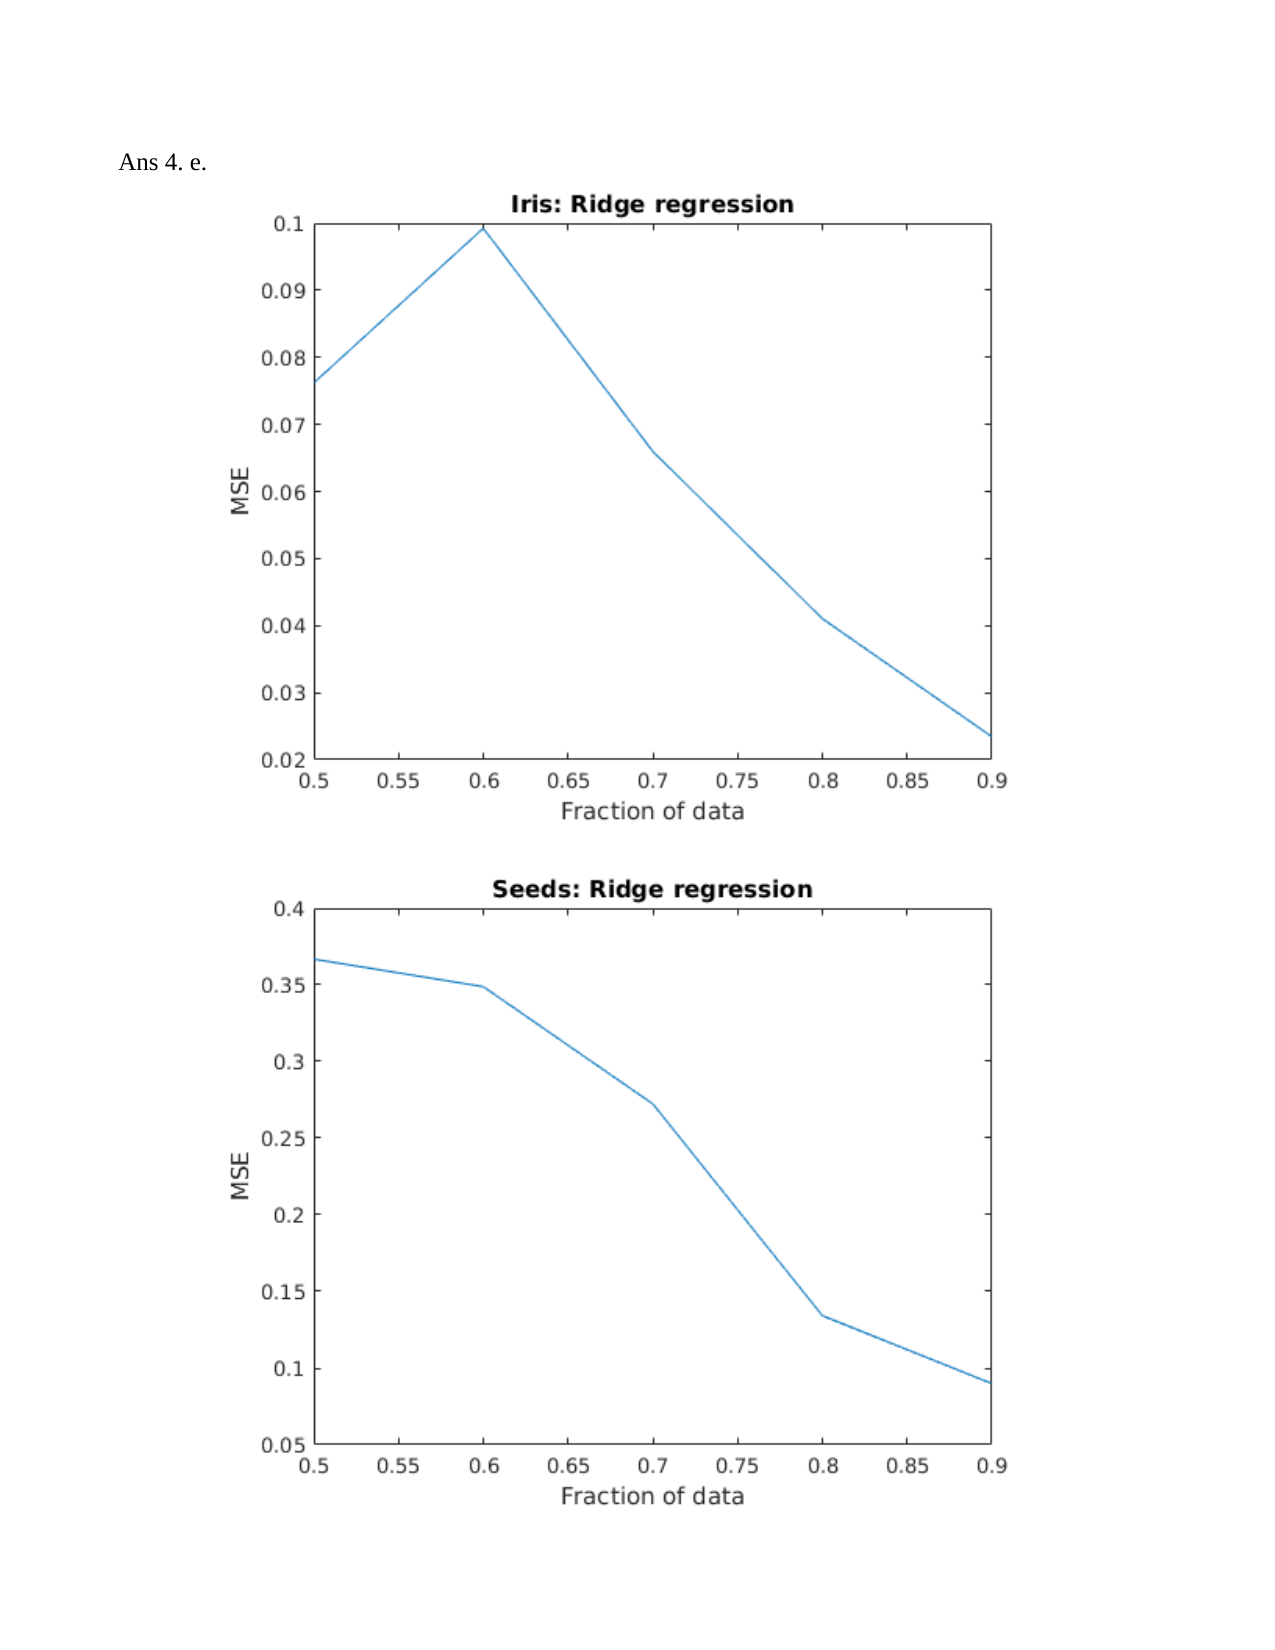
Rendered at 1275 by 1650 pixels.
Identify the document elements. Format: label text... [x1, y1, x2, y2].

picture [200, 860, 1075, 1517]
text Ans 4. e. [118, 147, 1157, 176]
picture [200, 175, 1075, 832]
